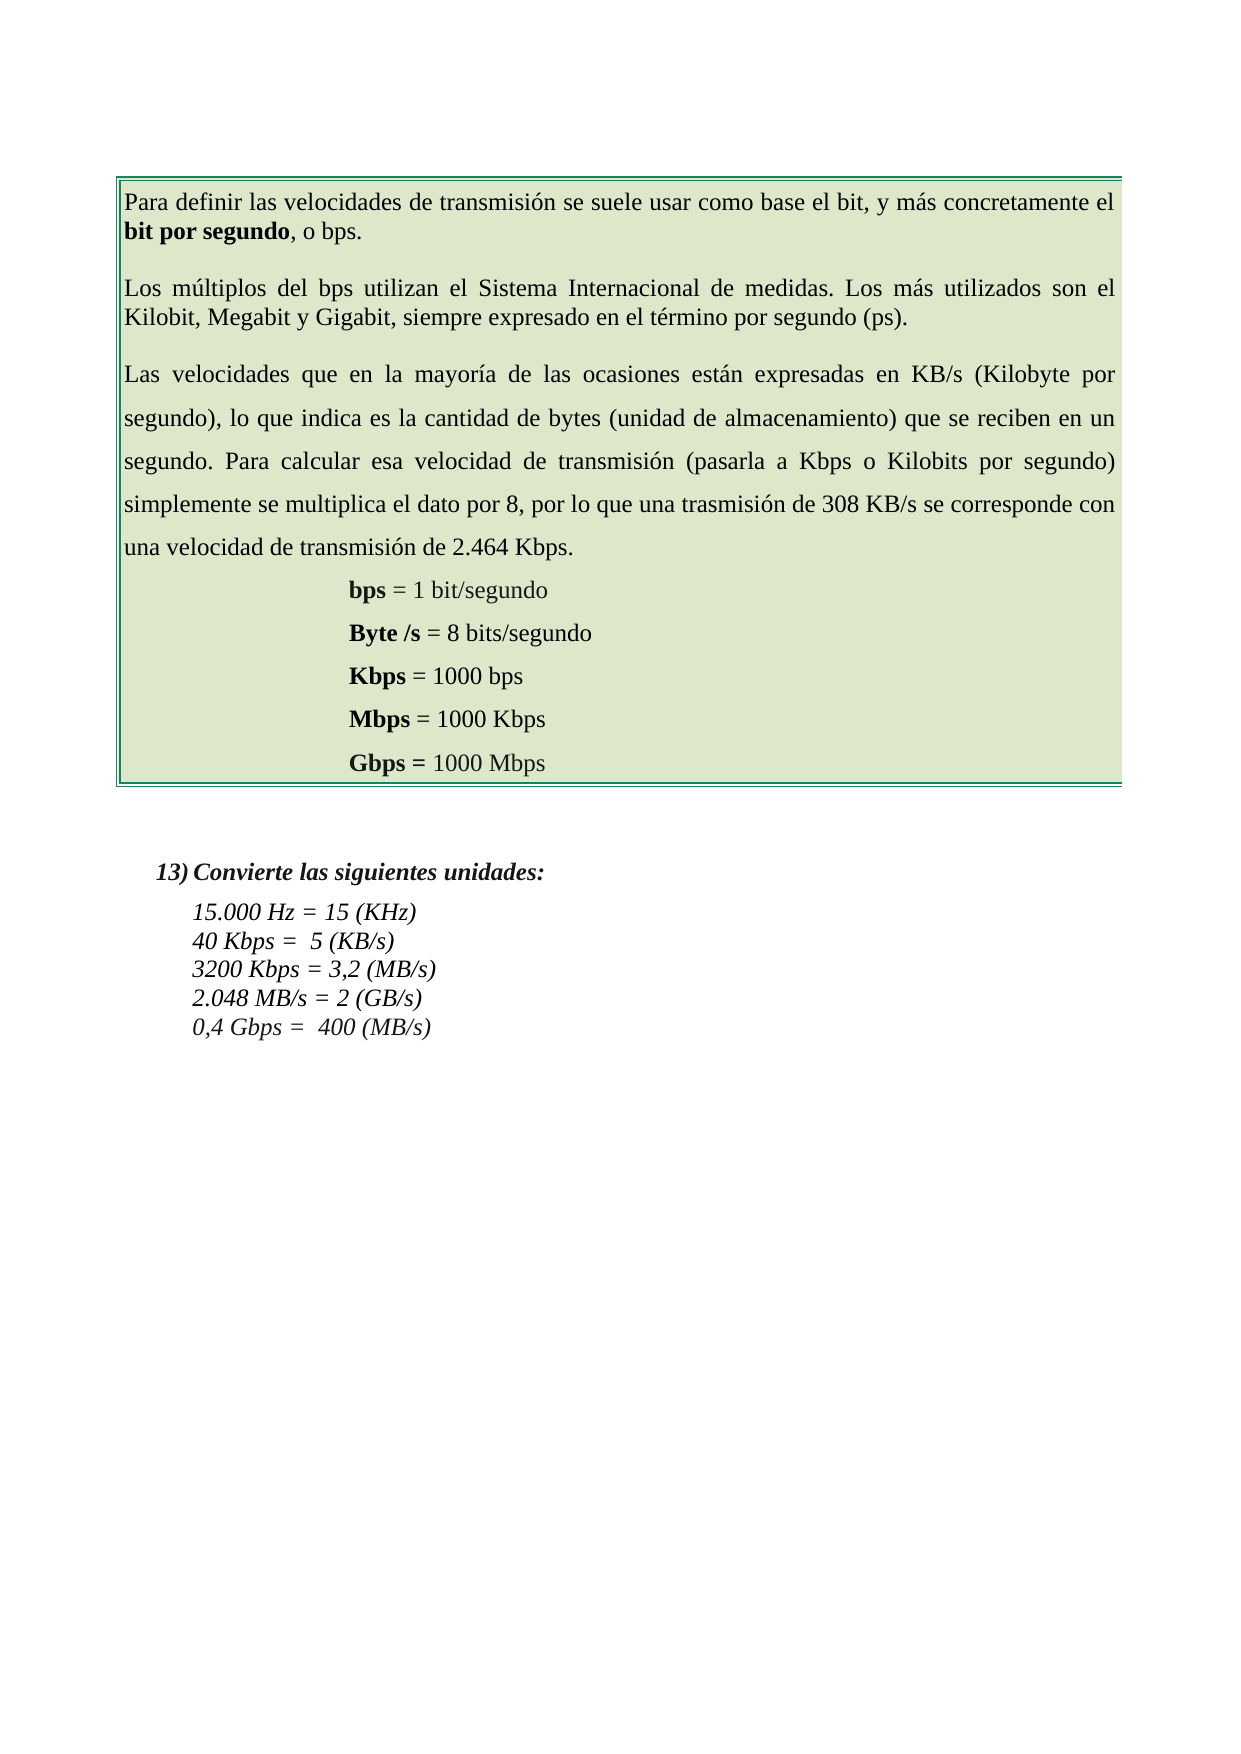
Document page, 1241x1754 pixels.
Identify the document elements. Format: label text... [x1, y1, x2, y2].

text 3200 Kbps = 3,2 (MB/s) [192, 954, 1122, 983]
text 40 Kbps = 5 (KB/s) [192, 926, 1122, 954]
text 15.000 Hz = 15 (KHz) [192, 897, 1122, 926]
text 0,4 Gbps = 400 (MB/s) [192, 1012, 1122, 1041]
table_header Para definir las velocidades de transmisión se suele usar como base el bit, y más concretamente el bit por segundo, o bps. Los múltiplos del bps utilizan el Sistema Internacional de medidas. Los más utilizados son el Kilobit, Megabit y Gigabit, siempre expresado en el término por segundo (ps). Las velocidades que en la mayoría de las ocasiones están expresadas en KB/s (Kilobyte por segundo), lo que indica es la cantidad de bytes (unidad de almacenamiento) que se reciben en un segundo. Para calcular esa velocidad de transmisión (pasarla a Kbps o Kilobits por segundo) simplemente se multiplica el dato por 8, por lo que una trasmisión de 308 KB/s se corresponde con una velocidad de transmisión de 2.464 Kbps. bps = 1 bit/segundo Byte /s = 8 bits/segundo Kbps = 1000 bps Mbps = 1000 Kbps Gbps = 1000 Mbps [121, 181, 1122, 782]
list Convierte las siguientes unidades: [156, 857, 1122, 885]
text 2.048 MB/s = 2 (GB/s) [192, 983, 1122, 1012]
